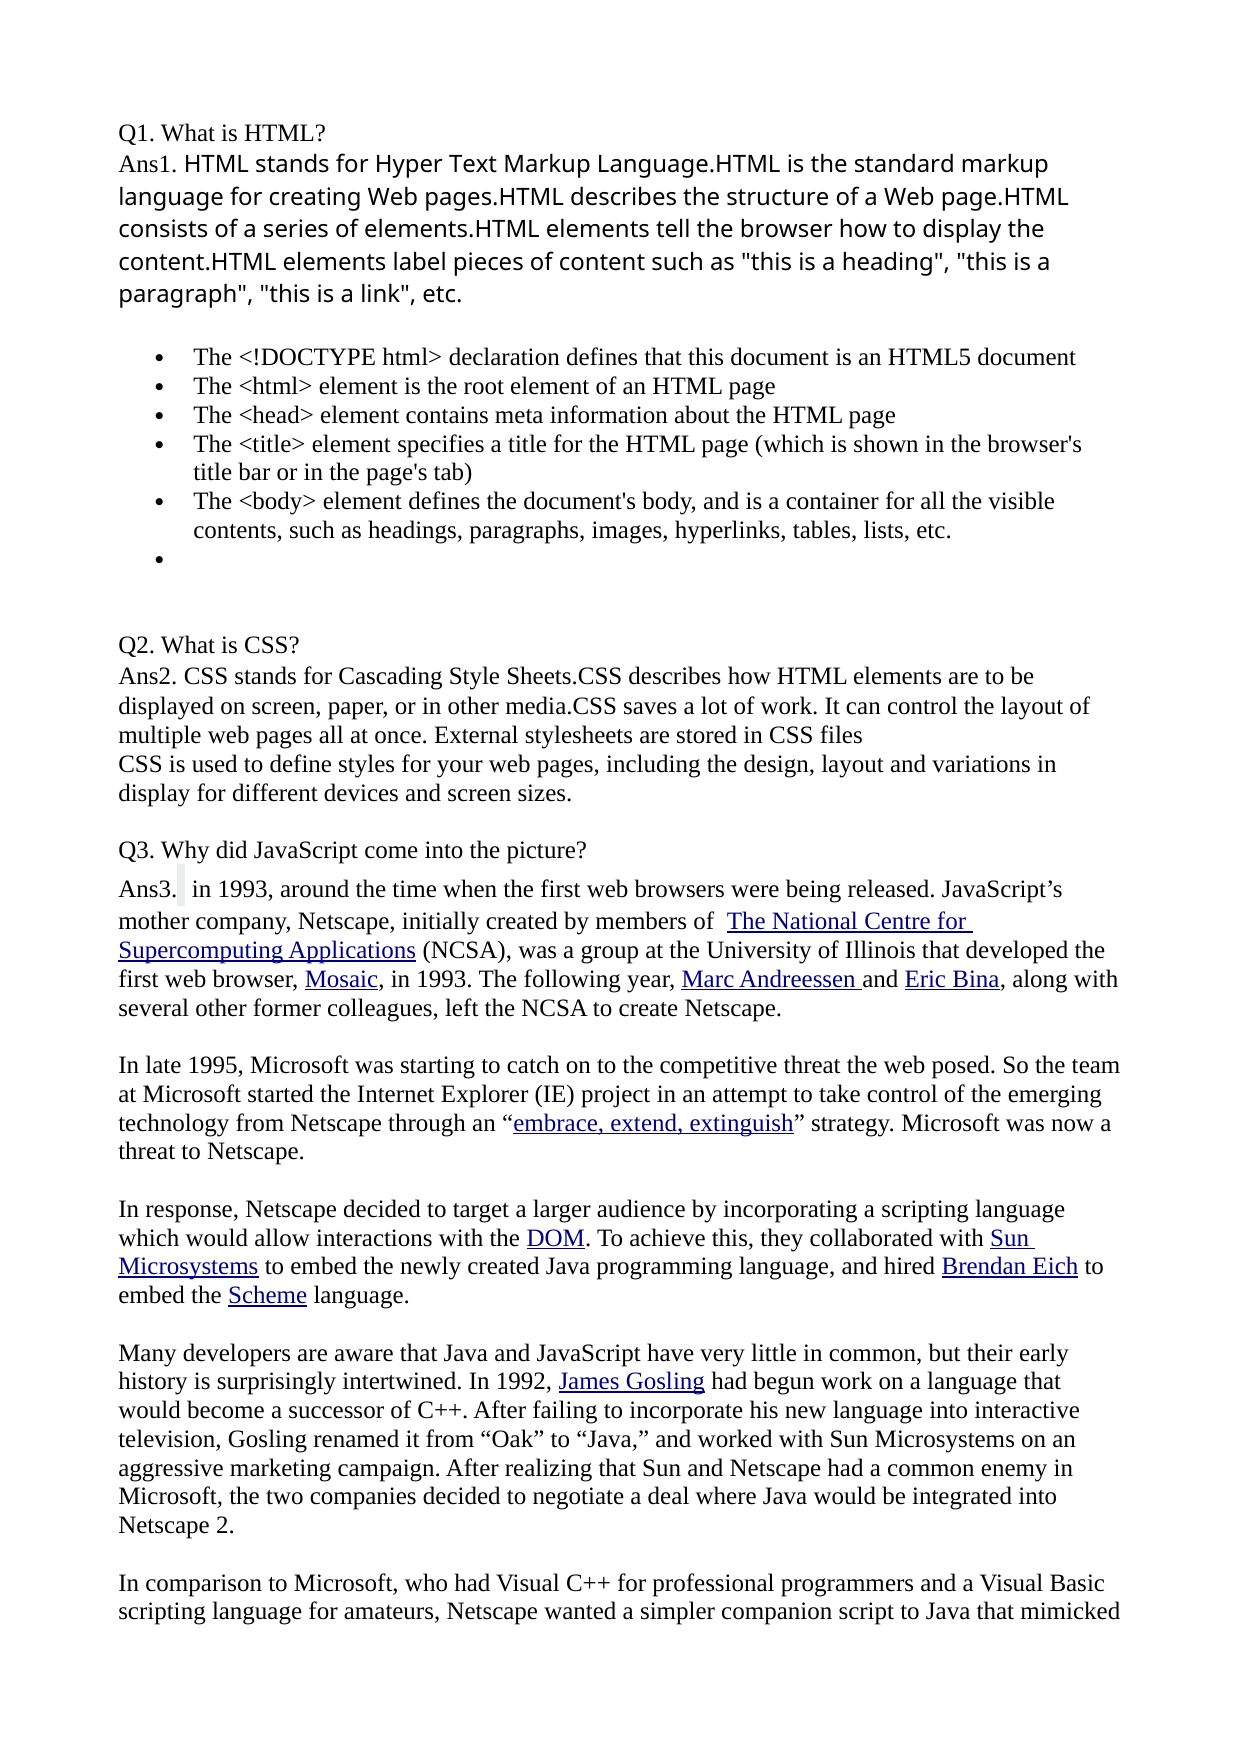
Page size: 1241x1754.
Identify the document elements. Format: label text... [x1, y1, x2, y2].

text Ans1. HTML stands for Hyper Text Markup Language.HTML is the standard markup language for creating Web pages.HTML describes the structure of a Web page.HTML consists of a series of elements.HTML elements tell the browser how to display the content.HTML elements label pieces of content such as "this is a heading", "this is a paragraph", "this is a link", etc. [118, 147, 1122, 310]
text Q2. What is CSS? [118, 630, 1122, 659]
text Many developers are aware that Java and JavaScript have very little in common, but their early history is surprisingly intertwined. In 1992, James Gosling had begun work on a language that would become a successor of C++. After failing to incorporate his new language into interactive television, Gosling renamed it from “Oak” to “Java,” and worked with Sun Microsystems on an aggressive marketing campaign. After realizing that Sun and Netscape had a common enemy in Microsoft, the two companies decided to negotiate a deal where Java would be integrated into Netscape 2. [118, 1338, 1122, 1539]
list The <title> element specifies a title for the HTML page (which is shown in the browser's title bar or in the page's tab) [156, 429, 1122, 486]
list The <html> element is the root element of an HTML page [156, 371, 1122, 400]
text Ans3. in 1993, around the time when the first web browsers were being released. JavaScript’s mother company, Netscape, initially created by members of The National Centre for Supercomputing Applications (NCSA), was a group at the University of Illinois that developed the first web browser, Mosaic, in 1993. The following year, Marc Andreessen and Eric Bina, along with several other former colleagues, left the NCSA to create Netscape. [118, 864, 1122, 1021]
text In late 1995, Microsoft was starting to catch on to the competitive threat the web posed. So the team at Microsoft started the Internet Explorer (IE) project in an attempt to take control of the emerging technology from Netscape through an “embrace, extend, extinguish” strategy. Microsoft was now a threat to Netscape. [118, 1050, 1122, 1165]
text Ans2. CSS stands for Cascading Style Sheets.CSS describes how HTML elements are to be displayed on screen, paper, or in other media.CSS saves a lot of work. It can control the layout of multiple web pages all at once. External stylesheets are stored in CSS files [118, 659, 1122, 749]
list The <body> element defines the document's body, and is a container for all the visible contents, such as headings, paragraphs, images, hyperlinks, tables, lists, etc. [156, 486, 1122, 544]
text Q1. What is HTML? [118, 118, 1122, 147]
list The <head> element contains meta information about the HTML page [156, 400, 1122, 429]
text In response, Netscape decided to target a larger audience by incorporating a scripting language which would allow interactions with the DOM. To achieve this, they collaborated with Sun Microsystems to embed the newly created Java programming language, and hired Brendan Eich to embed the Scheme language. [118, 1194, 1122, 1309]
text CSS is used to define styles for your web pages, including the design, layout and variations in display for different devices and screen sizes. [118, 749, 1122, 806]
list The <!DOCTYPE html> declaration defines that this document is an HTML5 document [156, 342, 1122, 371]
text In comparison to Microsoft, who had Visual C++ for professional programmers and a Visual Basic scripting language for amateurs, Netscape wanted a simpler companion script to Java that mimicked [118, 1568, 1122, 1625]
text Q3. Why did JavaScript come into the picture? [118, 835, 1122, 864]
